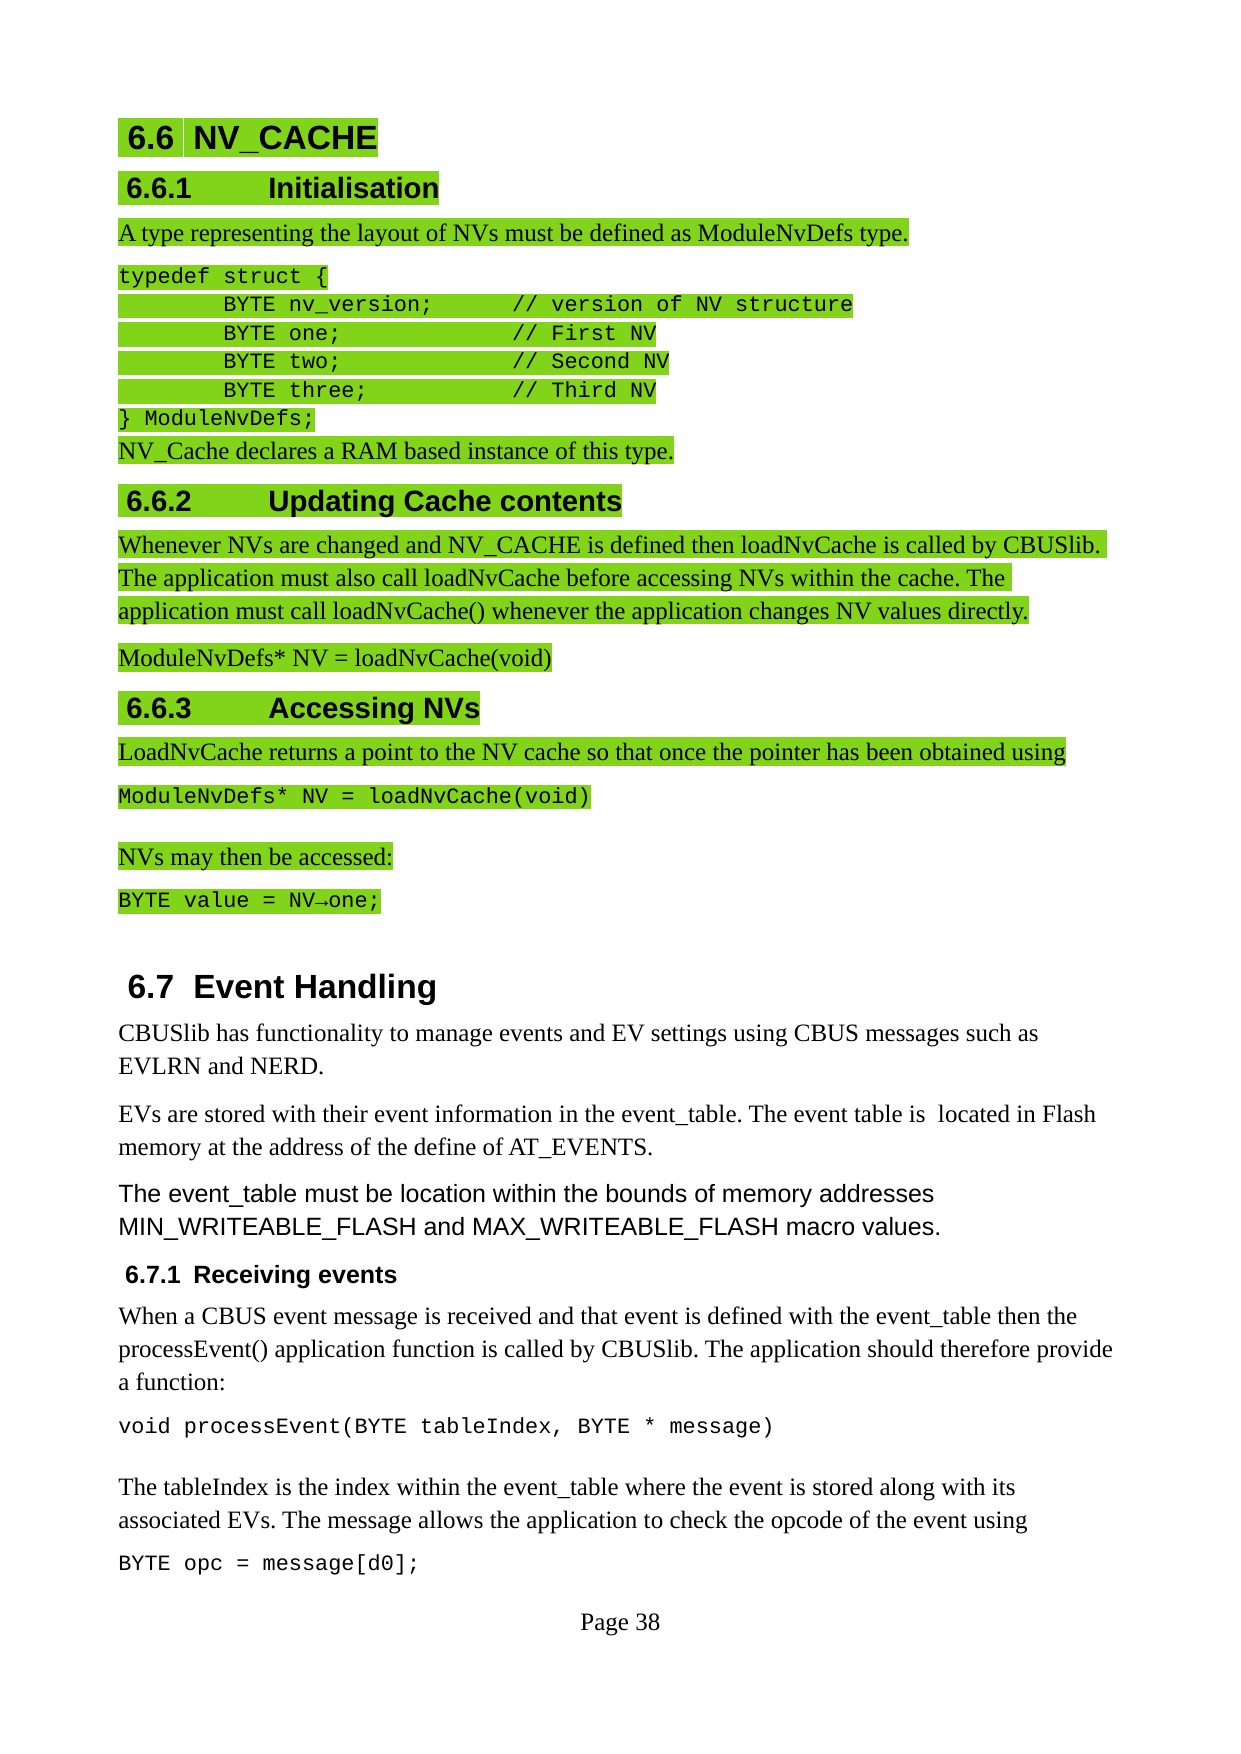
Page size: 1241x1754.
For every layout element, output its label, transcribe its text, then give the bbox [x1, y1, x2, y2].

text ModuleNvDefs* NV = loadNvCache(void) [118, 785, 1122, 809]
text NV_Cache declares a RAM based instance of this type. [118, 436, 1122, 464]
text BYTE opc = message[d0]; [118, 1552, 1122, 1577]
subtitle Initialisation [118, 171, 1122, 205]
text ModuleNvDefs* NV = loadNvCache(void) [118, 643, 1122, 672]
subtitle Receiving events [118, 1260, 1122, 1289]
text typedef struct { [118, 265, 1122, 290]
subtitle Updating Cache contents [118, 483, 1122, 517]
text A type representing the layout of NVs must be defined as ModuleNvDefs type. [118, 218, 1122, 246]
subtitle Accessing NVs [118, 691, 1122, 725]
text BYTE value = NV→one; [118, 889, 1122, 914]
text EVs are stored with their event information in the event_table. The event table is located in Flash memory at the address of the define of AT_EVENTS. [118, 1099, 1122, 1161]
text BYTE nv_version; // version of NV structure [118, 294, 1122, 318]
text The event_table must be location within the bounds of memory addresses MIN_WRITEABLE_FLASH and MAX_WRITEABLE_FLASH macro values. [118, 1179, 1122, 1241]
text CBUSlib has functionality to manage events and EV settings using CBUS messages such as EVLRN and NERD. [118, 1018, 1122, 1080]
text LoadNvCache returns a point to the NV cache so that once the pointer has been obtained using [118, 737, 1122, 766]
text void processEvent(BYTE tableIndex, BYTE * message) [118, 1415, 1122, 1440]
text } ModuleNvDefs; [118, 407, 1122, 432]
text BYTE three; // Third NV [118, 379, 1122, 404]
subtitle NV_CACHE [118, 118, 1122, 157]
text BYTE two; // Second NV [118, 351, 1122, 375]
text The tableIndex is the index within the event_table where the event is stored along with its associated EVs. The message allows the application to check the opcode of the event using [118, 1472, 1122, 1533]
subtitle Event Handling [118, 967, 1122, 1006]
text When a CBUS event message is received and that event is defined with the event_table then the processEvent() application function is called by CBUSlib. The application should therefore provide a function: [118, 1301, 1122, 1396]
text Whenever NVs are changed and NV_CACHE is defined then loadNvCache is called by CBUSlib. The application must also call loadNvCache before accessing NVs within the cache. The application must call loadNvCache() whenever the application changes NV values directly. [118, 530, 1122, 624]
text BYTE one; // First NV [118, 322, 1122, 347]
text NVs may then be accessed: [118, 842, 1122, 870]
